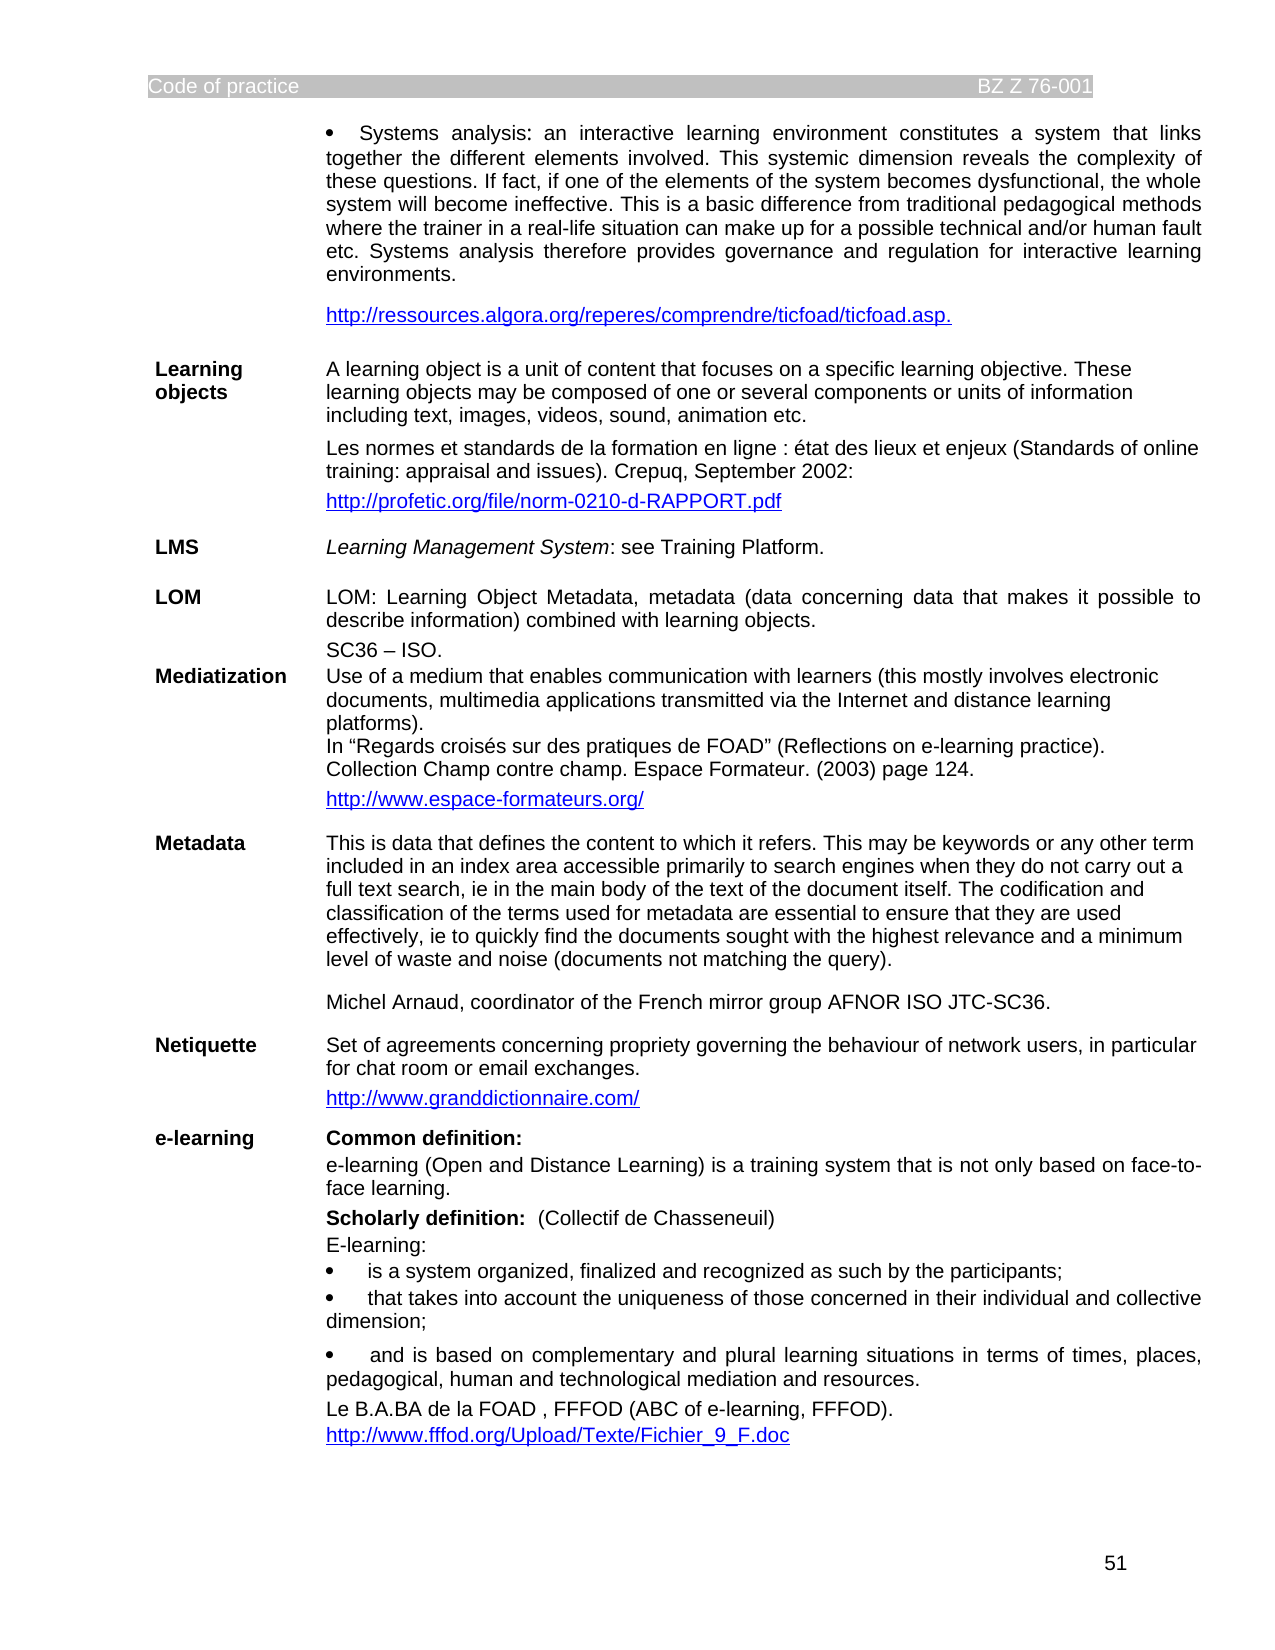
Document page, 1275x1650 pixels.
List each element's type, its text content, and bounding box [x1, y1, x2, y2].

table_cell  that takes into account the uniqueness of those concerned in their individual and collective dimension; [319, 1286, 1210, 1344]
table_cell Mediatization [148, 665, 318, 832]
table_cell http://www.fffod.org/Upload/Texte/Fichier_9_F.doc [319, 1424, 1210, 1466]
table_cell Learning Management System: see Training Platform. [319, 535, 1210, 585]
table_cell  and is based on complementary and plural learning situations in terms of times, places, pedagogical, human and technological mediation and resources. [319, 1344, 1210, 1397]
table_header Common definition: [319, 1127, 1210, 1153]
table_header A learning object is a unit of content that focuses on a specific learning objective. These learning objects may be composed of one or several components or units of information including text, images, videos, sound, animation etc. [319, 357, 1210, 437]
table_cell In “Regards croisés sur des pratiques de FOAD” (Reflections on e-learning practice). Collection Champ contre champ. Espace Formateur. (2003) page 124. [319, 735, 1210, 788]
table_header LOM: Learning Object Metadata, metadata (data concerning data that makes it possible to describe information) combined with learning objects. [319, 585, 1210, 638]
table_cell E-learning: [319, 1233, 1210, 1260]
table_header This is data that defines the content to which it refers. This may be keywords or any other term included in an index area accessible primarily to search engines when they do not carry out a full text search, ie in the main body of the text of the document itself. The codification and classification of the terms used for metadata are essential to ensure that they are used effectively, ie to quickly find the documents sought with the highest relevance and a minimum level of waste and noise (documents not matching the query). [319, 832, 1210, 991]
table_cell Le B.A.BA de la FOAD , FFFOD (ABC of e-learning, FFFOD). [319, 1397, 1210, 1424]
table_cell Les normes et standards de la formation en ligne : état des lieux et enjeux (Standards of online training: appraisal and issues). Crepuq, September 2002: [319, 437, 1210, 490]
table_cell  is a system organized, finalized and recognized as such by the participants; [319, 1260, 1210, 1286]
table_cell Scholarly definition: (Collectif de Chasseneuil) [319, 1207, 1210, 1233]
table_cell http://profetic.org/file/norm-0210-d-RAPPORT.pdf [319, 490, 1210, 535]
table_cell Michel Arnaud, coordinator of the French mirror group AFNOR ISO JTC-SC36. [319, 991, 1210, 1033]
table_cell e-learning [148, 1127, 318, 1466]
table_cell SC36 – ISO. [319, 639, 1210, 665]
table_header Use of a medium that enables communication with learners (this mostly involves electronic documents, multimedia applications transmitted via the Internet and distance learning platforms). [319, 665, 1210, 735]
table_cell http://www.espace-formateurs.org/ [319, 788, 1210, 832]
table_header Set of agreements concerning propriety governing the behaviour of network users, in particular for chat room or email exchanges. [319, 1033, 1210, 1086]
table_cell  Systems analysis: an interactive learning environment constitutes a system that links together the different elements involved. This systemic dimension reveals the complexity of these questions. If fact, if one of the elements of the system becomes dysfunctional, the whole system will become ineffective. This is a basic difference from traditional pedagogical methods where the trainer in a real-life situation can make up for a possible technical and/or human fault etc. Systems analysis therefore provides governance and regulation for interactive learning environments. [319, 118, 1210, 304]
table_cell http://ressources.algora.org/reperes/comprendre/ticfoad/ticfoad.asp. [319, 304, 1210, 357]
table_cell Learning objects [148, 357, 318, 535]
table_cell http://www.granddictionnaire.com/ [319, 1086, 1210, 1127]
table_cell Metadata [148, 832, 318, 1033]
table_cell LMS [148, 535, 318, 585]
table_cell Netiquette [148, 1033, 318, 1127]
table_cell [148, 118, 318, 357]
table_cell LOM [148, 585, 318, 665]
table_cell e-learning (Open and Distance Learning) is a training system that is not only based on face-to-face learning. [319, 1154, 1210, 1207]
